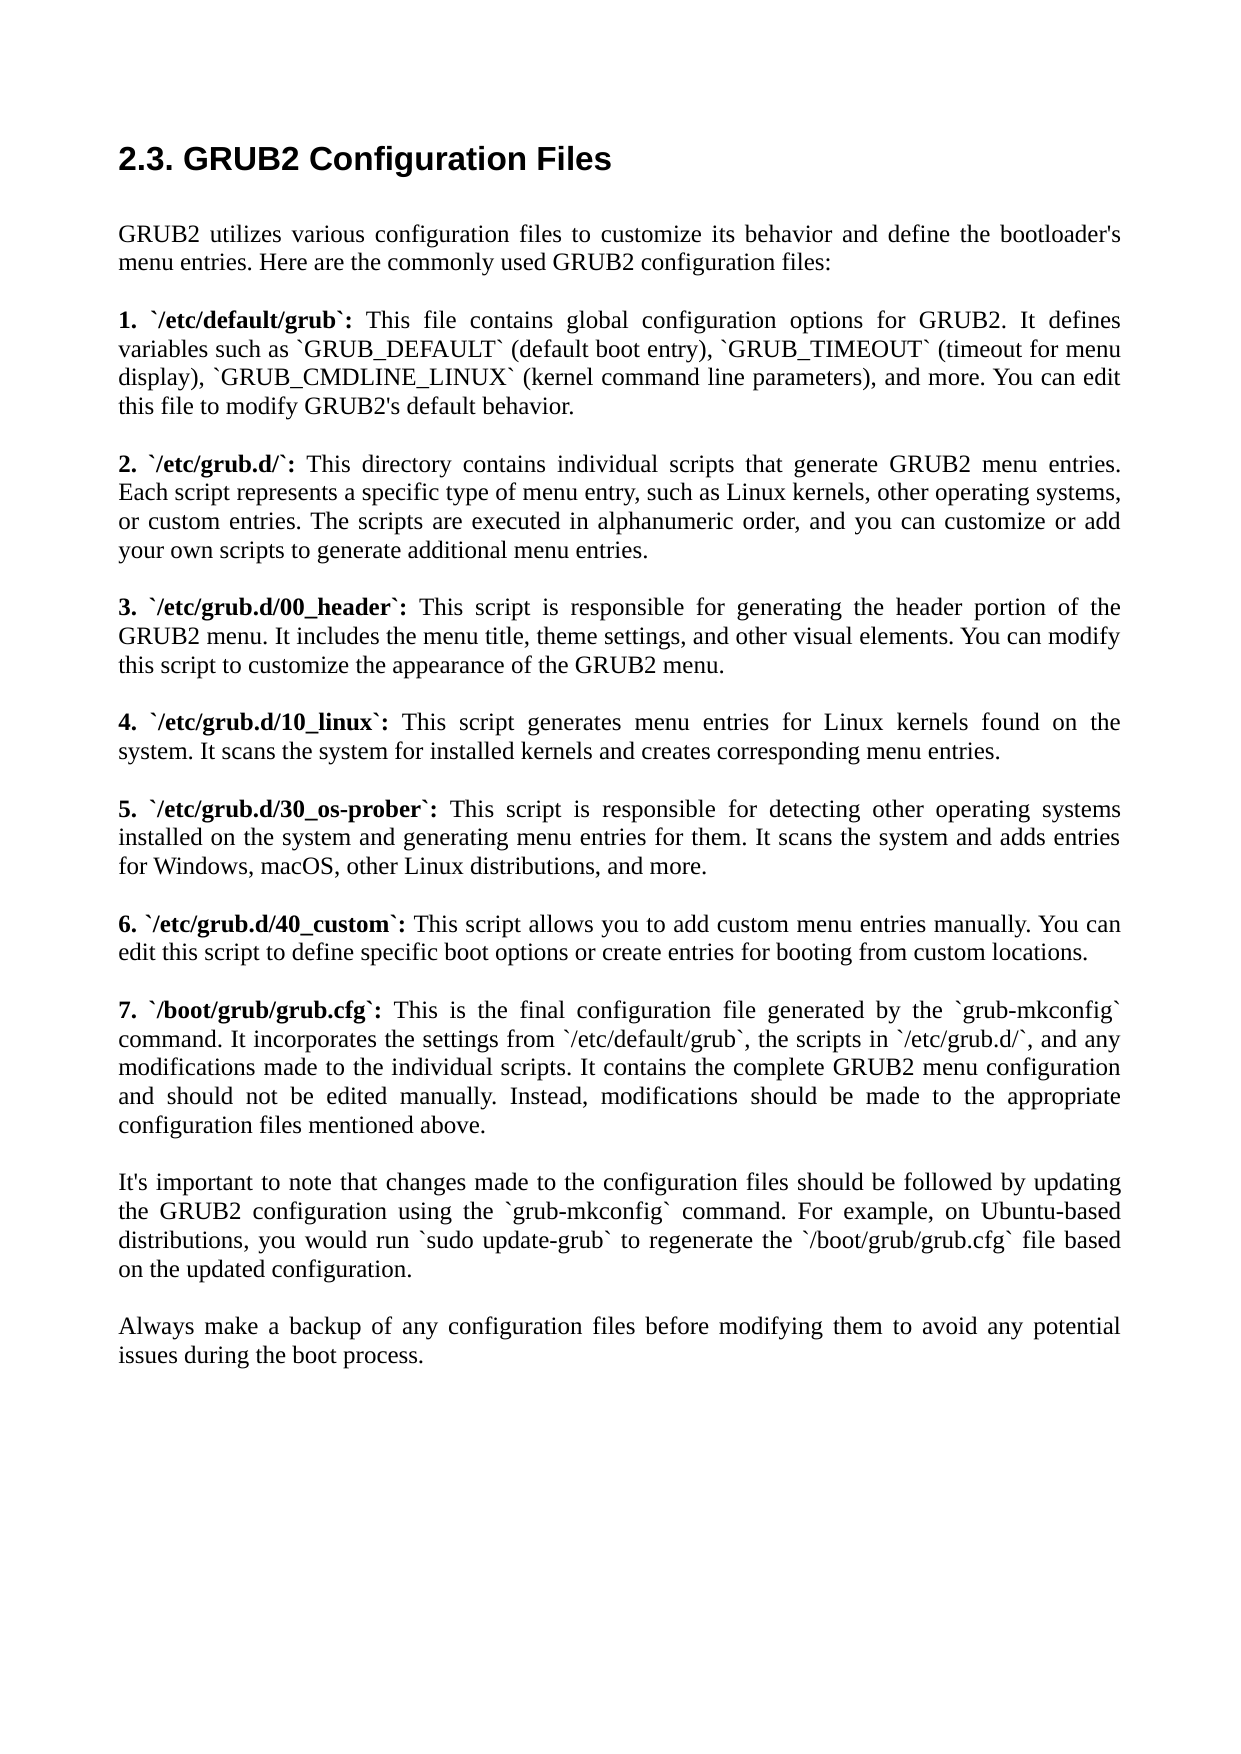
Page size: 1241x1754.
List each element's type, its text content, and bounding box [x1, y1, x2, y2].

text GRUB2 utilizes various configuration files to customize its behavior and define the bootloader's menu entries. Here are the commonly used GRUB2 configuration files: [118, 219, 1122, 276]
text 5. `/etc/grub.d/30_os-prober`: This script is responsible for detecting other operating systems installed on the system and generating menu entries for them. It scans the system and adds entries for Windows, macOS, other Linux distributions, and more. [118, 794, 1122, 880]
text 2. `/etc/grub.d/`: This directory contains individual scripts that generate GRUB2 menu entries. Each script represents a specific type of menu entry, such as Linux kernels, other operating systems, or custom entries. The scripts are executed in alphanumeric order, and you can customize or add your own scripts to generate additional menu entries. [118, 449, 1122, 564]
subtitle 2.3. GRUB2 Configuration Files [118, 139, 1122, 177]
text 6. `/etc/grub.d/40_custom`: This script allows you to add custom menu entries manually. You can edit this script to define specific boot options or create entries for booting from custom locations. [118, 909, 1122, 966]
text It's important to note that changes made to the configuration files should be followed by updating the GRUB2 configuration using the `grub-mkconfig` command. For example, on Ubuntu-based distributions, you would run `sudo update-grub` to regenerate the `/boot/grub/grub.cfg` file based on the updated configuration. [118, 1167, 1122, 1282]
text 1. `/etc/default/grub`: This file contains global configuration options for GRUB2. It defines variables such as `GRUB_DEFAULT` (default boot entry), `GRUB_TIMEOUT` (timeout for menu display), `GRUB_CMDLINE_LINUX` (kernel command line parameters), and more. You can edit this file to modify GRUB2's default behavior. [118, 305, 1122, 420]
text 3. `/etc/grub.d/00_header`: This script is responsible for generating the header portion of the GRUB2 menu. It includes the menu title, theme settings, and other visual elements. You can modify this script to customize the appearance of the GRUB2 menu. [118, 592, 1122, 679]
text Always make a backup of any configuration files before modifying them to avoid any potential issues during the boot process. [118, 1311, 1122, 1369]
text 4. `/etc/grub.d/10_linux`: This script generates menu entries for Linux kernels found on the system. It scans the system for installed kernels and creates corresponding menu entries. [118, 707, 1122, 765]
text 7. `/boot/grub/grub.cfg`: This is the final configuration file generated by the `grub-mkconfig` command. It incorporates the settings from `/etc/default/grub`, the scripts in `/etc/grub.d/`, and any modifications made to the individual scripts. It contains the complete GRUB2 menu configuration and should not be edited manually. Instead, modifications should be made to the appropriate configuration files mentioned above. [118, 995, 1122, 1139]
